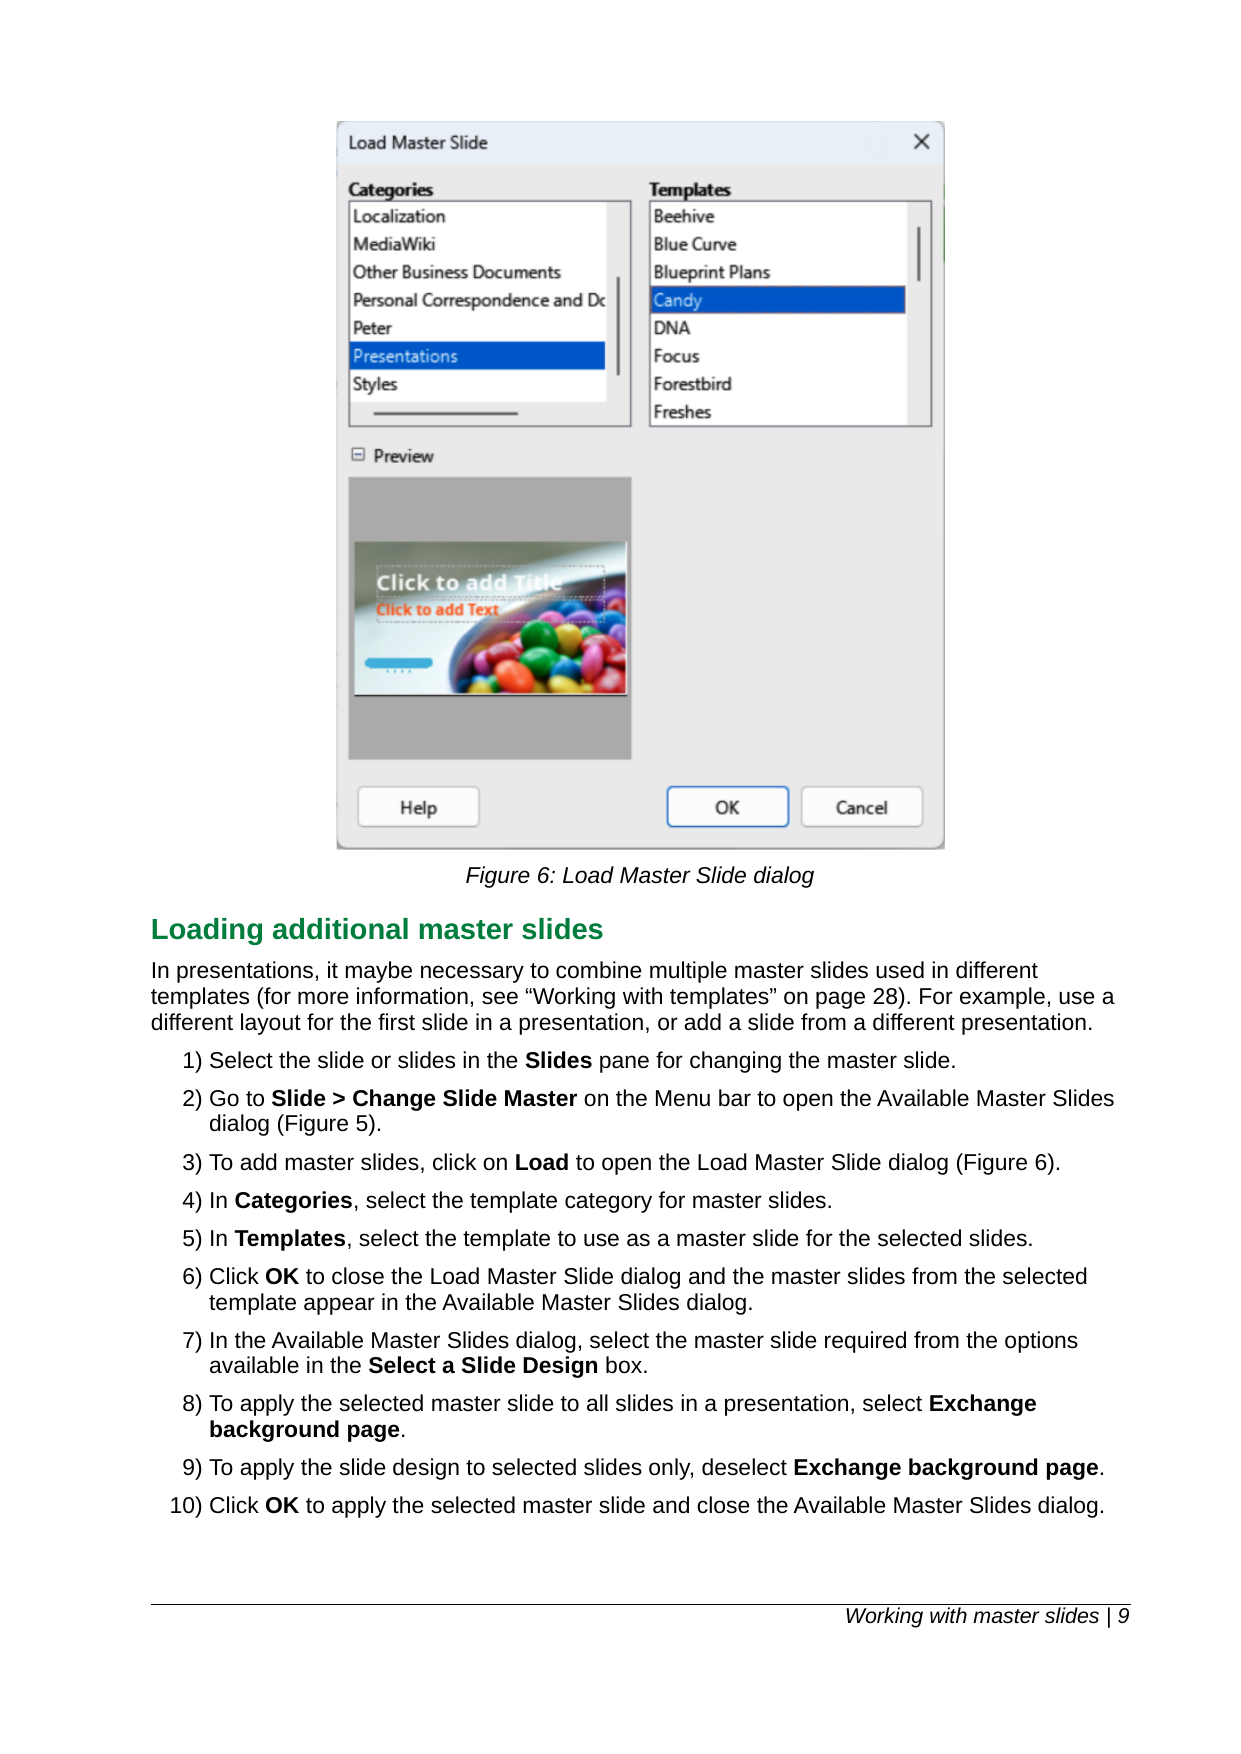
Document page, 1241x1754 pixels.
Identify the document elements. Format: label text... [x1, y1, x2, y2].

list In the Available Master Slides dialog, select the master slide required from the options available in the Select a Slide Design box. [194, 1327, 1131, 1378]
list Click OK to close the Load Master Slide dialog and the master slides from the selected template appear in the Available Master Slides dialog. [194, 1263, 1131, 1315]
list In Categories, select the template category for master slides. [194, 1187, 1131, 1213]
list Select the slide or slides in the Slides pane for changing the master slide. [194, 1047, 1131, 1073]
list Click OK to apply the selected master slide and close the Available Master Slides dialog. [194, 1493, 1131, 1518]
list Go to Slide > Change Slide Master on the Menu bar to open the Available Master Slides dialog (Figure 5). [194, 1085, 1131, 1137]
list To apply the slide design to selected slides only, deselect Exchange background page. [194, 1455, 1131, 1480]
list In Templates, select the template to use as a master slide for the selected slides. [194, 1225, 1131, 1251]
subtitle Loading additional master slides [151, 913, 1131, 945]
text In presentations, it maybe necessary to combine multiple master slides used in different templates (for more information, see “Working with templates” on page 29). For example, use a different layout for the first slide in a presentation, or add a slide from a different presentation. [151, 958, 1131, 1035]
list To apply the selected master slide to all slides in a presentation, select Exchange background page. [194, 1391, 1131, 1442]
text Figure 6: Load Master Slide dialog [337, 862, 945, 888]
list To add master slides, click on Load to open the Load Master Slide dialog (Figure 6). [194, 1149, 1131, 1175]
picture [336, 121, 945, 850]
